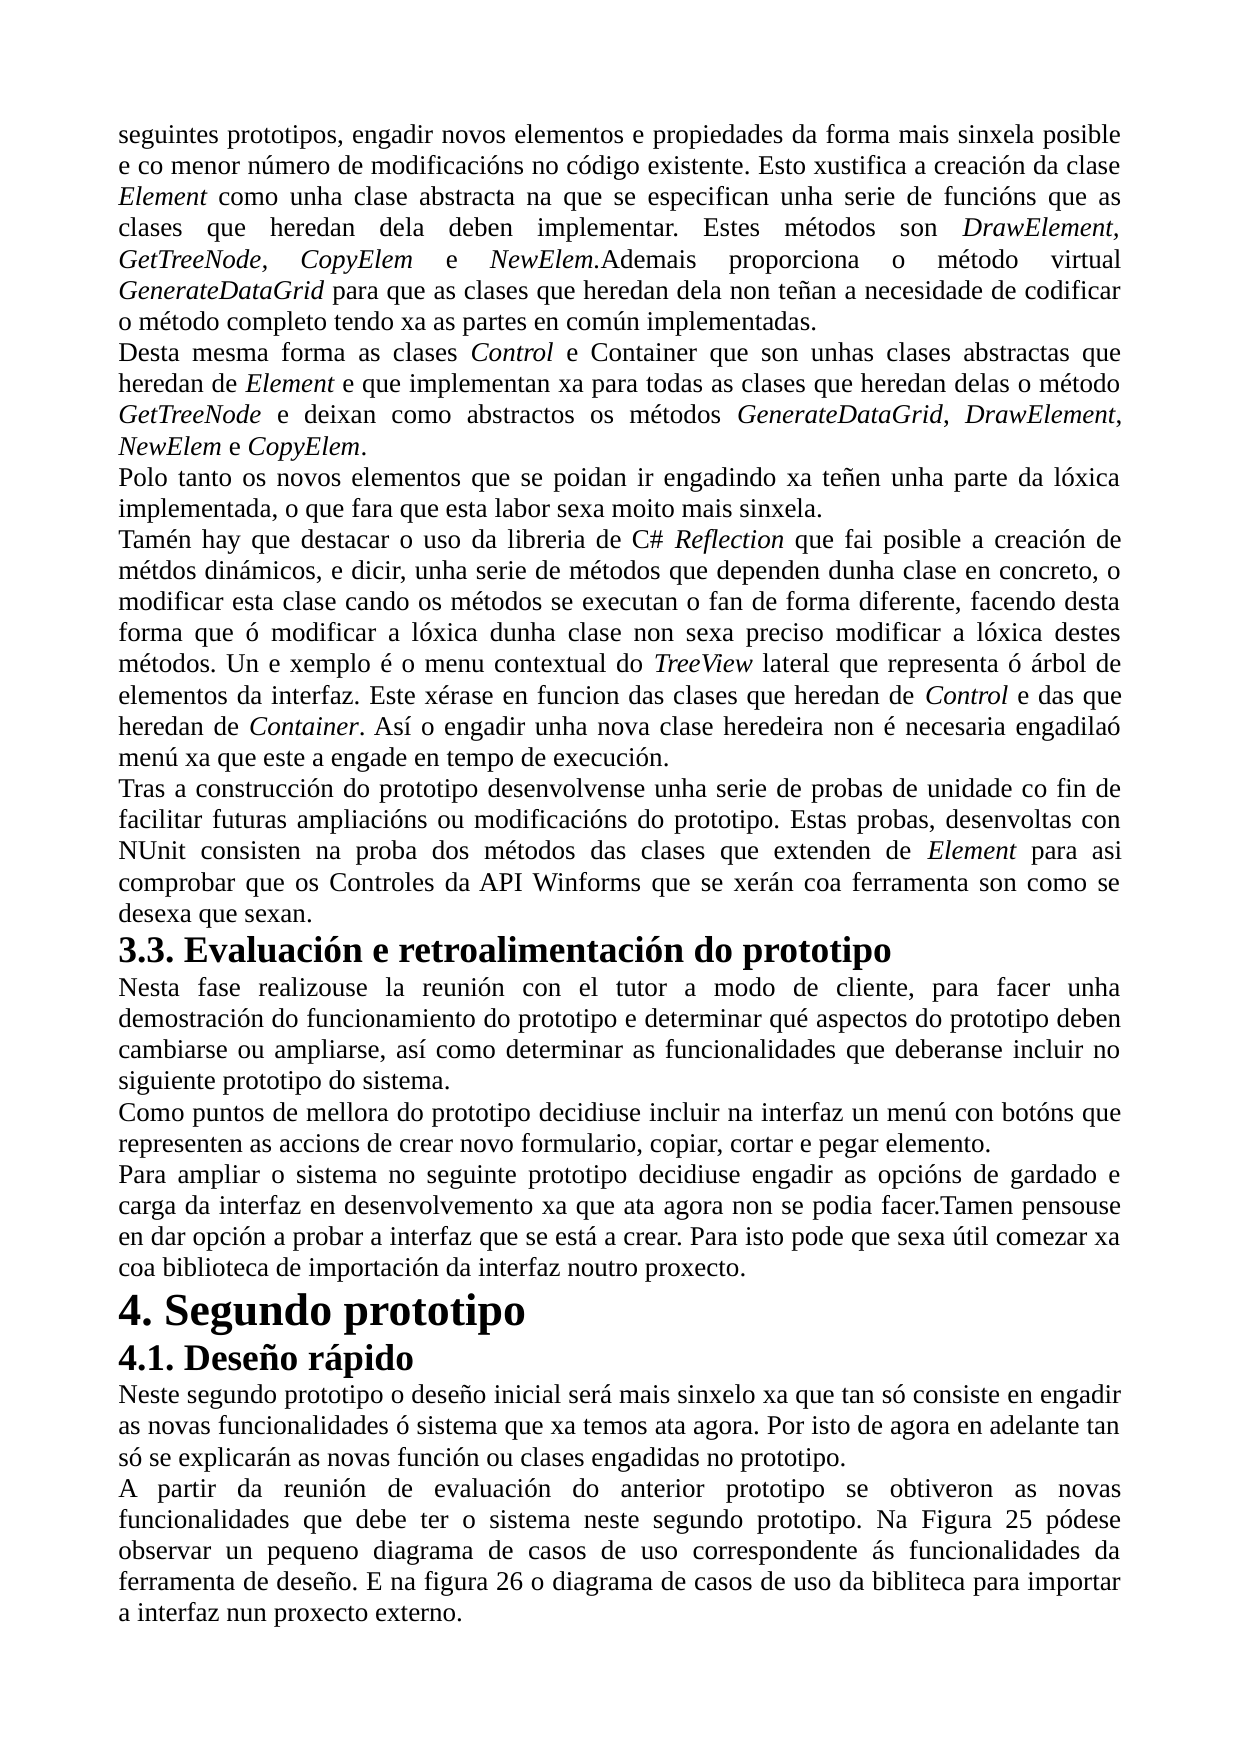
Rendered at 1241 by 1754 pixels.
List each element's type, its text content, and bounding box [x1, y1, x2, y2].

text Nesta fase realizouse la reunión con el tutor a modo de cliente, para facer unha demostración do funcionamiento do prototipo e determinar qué aspectos do prototipo deben cambiarse ou ampliarse, así como determinar as funcionalidades que deberanse incluir no siguiente prototipo do sistema. [118, 971, 1122, 1096]
text seguintes prototipos, engadir novos elementos e propiedades da forma mais sinxela posible e co menor número de modificacións no código existente. Esto xustifica a creación da clase Element como unha clase abstracta na que se especifican unha serie de funcións que as clases que heredan dela deben implementar. Estes métodos son DrawElement, GetTreeNode, CopyElem e NewElem.Ademais proporciona o método virtual GenerateDataGrid para que as clases que heredan dela non teñan a necesidade de codificar o método completo tendo xa as partes en común implementadas. [118, 118, 1122, 336]
text 4.1. Deseño rápido [118, 1335, 1122, 1378]
text Neste segundo prototipo o deseño inicial será mais sinxelo xa que tan só consiste en engadir as novas funcionalidades ó sistema que xa temos ata agora. Por isto de agora en adelante tan só se explicarán as novas función ou clases engadidas no prototipo. [118, 1378, 1122, 1472]
text 4. Segundo prototipo [118, 1282, 1122, 1335]
text Polo tanto os novos elementos que se poidan ir engadindo xa teñen unha parte da lóxica implementada, o que fara que esta labor sexa moito mais sinxela. [118, 461, 1122, 523]
text Desta mesma forma as clases Control e Container que son unhas clases abstractas que heredan de Element e que implementan xa para todas as clases que heredan delas o método GetTreeNode e deixan como abstractos os métodos GenerateDataGrid, DrawElement, NewElem e CopyElem. [118, 336, 1122, 461]
text Como puntos de mellora do prototipo decidiuse incluir na interfaz un menú con botóns que representen as accions de crear novo formulario, copiar, cortar e pegar elemento. [118, 1096, 1122, 1158]
text Tras a construcción do prototipo desenvolvense unha serie de probas de unidade co fin de facilitar futuras ampliacións ou modificacións do prototipo. Estas probas, desenvoltas con NUnit consisten na proba dos métodos das clases que extenden de Element para asi comprobar que os Controles da API Winforms que se xerán coa ferramenta son como se desexa que sexan. [118, 772, 1122, 928]
text 3.3. Evaluación e retroalimentación do prototipo [118, 928, 1122, 971]
text Para ampliar o sistema no seguinte prototipo decidiuse engadir as opcións de gardado e carga da interfaz en desenvolvemento xa que ata agora non se podia facer.Tamen pensouse en dar opción a probar a interfaz que se está a crear. Para isto pode que sexa útil comezar xa coa biblioteca de importación da interfaz noutro proxecto. [118, 1158, 1122, 1282]
text A partir da reunión de evaluación do anterior prototipo se obtiveron as novas funcionalidades que debe ter o sistema neste segundo prototipo. Na Figura 25 pódese observar un pequeno diagrama de casos de uso correspondente ás funcionalidades da ferramenta de deseño. E na figura 26 o diagrama de casos de uso da bibliteca para importar a interfaz nun proxecto externo. [118, 1472, 1122, 1627]
text Tamén hay que destacar o uso da libreria de C# Reflection que fai posible a creación de métdos dinámicos, e dicir, unha serie de métodos que dependen dunha clase en concreto, o modificar esta clase cando os métodos se executan o fan de forma diferente, facendo desta forma que ó modificar a lóxica dunha clase non sexa preciso modificar a lóxica destes métodos. Un e xemplo é o menu contextual do TreeView lateral que representa ó árbol de elementos da interfaz. Este xérase en funcion das clases que heredan de Control e das que heredan de Container. Así o engadir unha nova clase heredeira non é necesaria engadilaó menú xa que este a engade en tempo de execución. [118, 523, 1122, 772]
